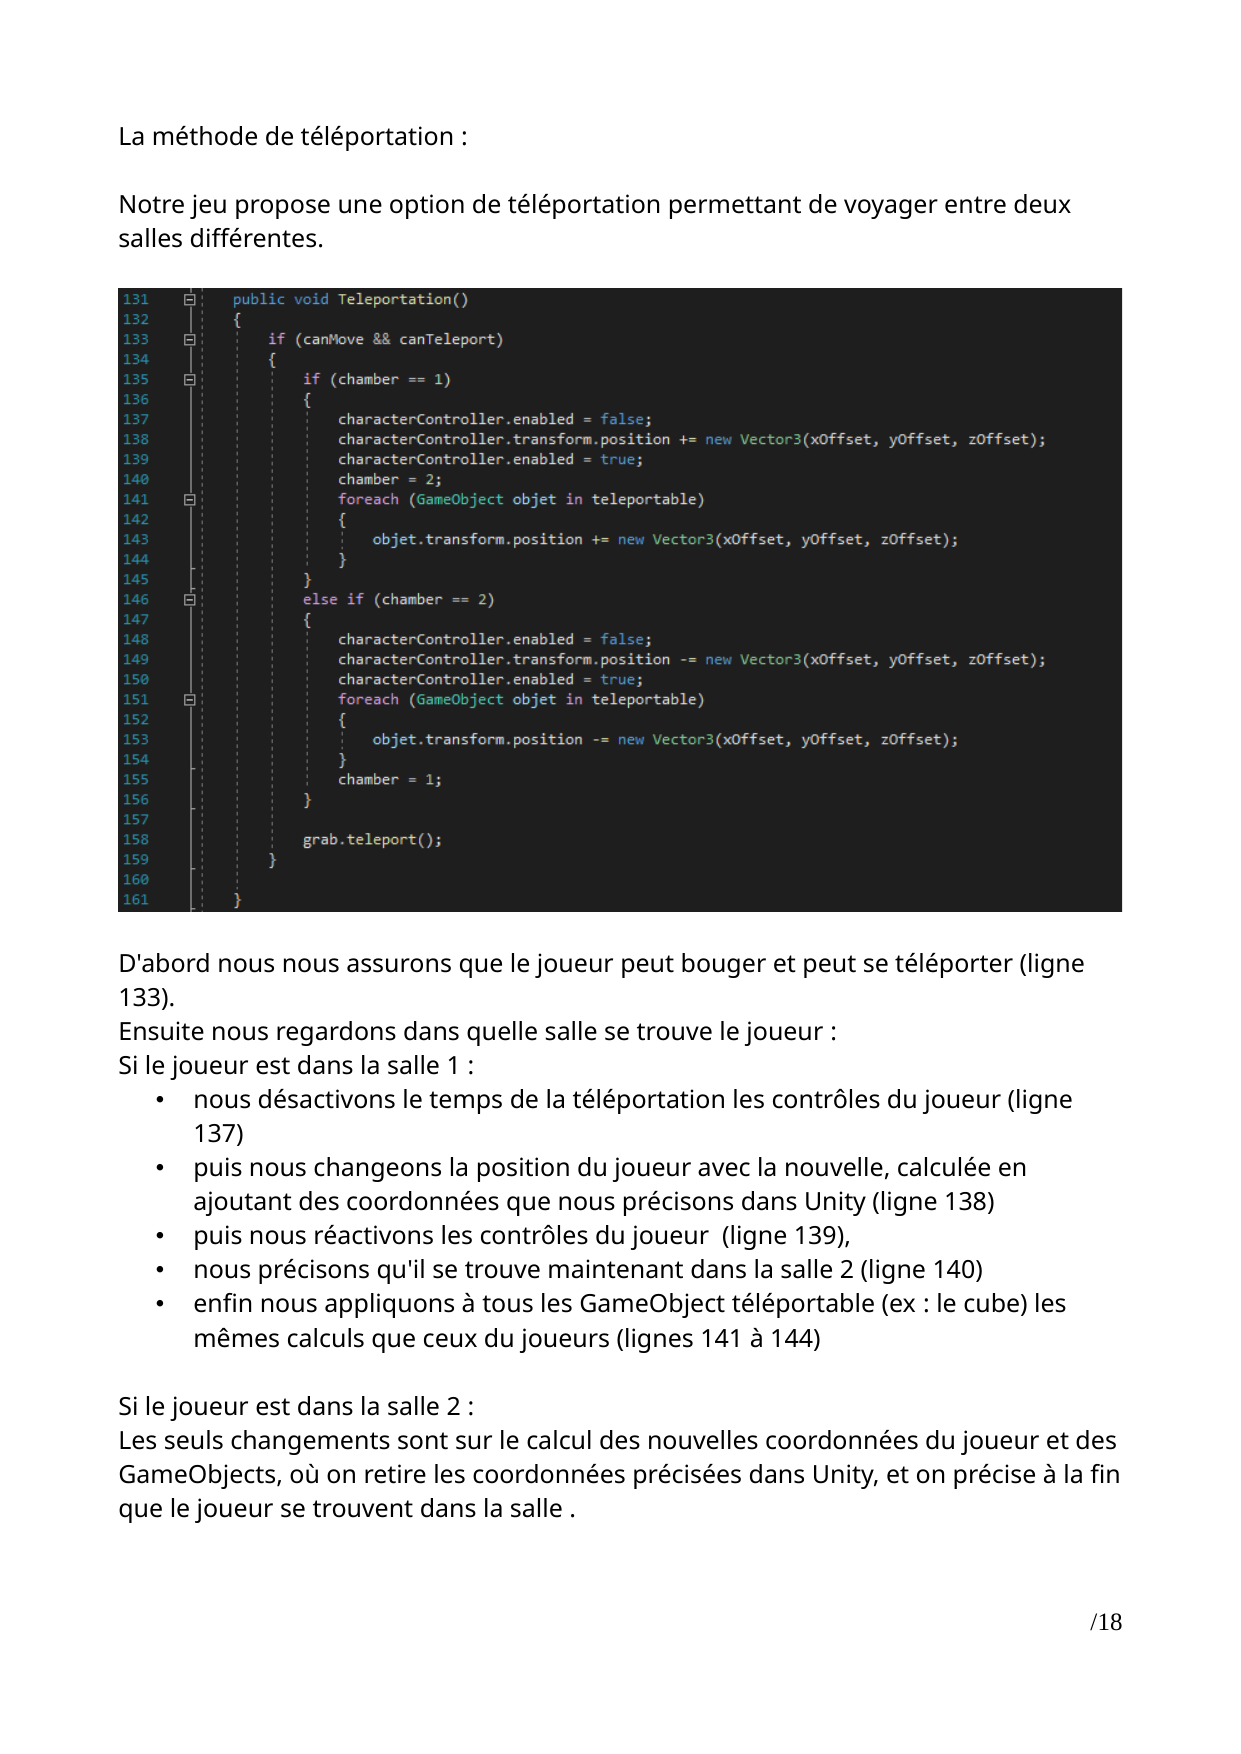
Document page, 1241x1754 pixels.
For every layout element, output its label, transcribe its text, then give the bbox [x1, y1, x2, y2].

text Les seuls changements sont sur le calcul des nouvelles coordonnées du joueur et des GameObjects, où on retire les coordonnées précisées dans Unity, et on précise à la fin que le joueur se trouvent dans la salle . [118, 1422, 1122, 1524]
text Notre jeu propose une option de téléportation permettant de voyager entre deux salles différentes. [118, 186, 1122, 254]
list enfin nous appliquons à tous les GameObject téléportable (ex : le cube) les mêmes calculs que ceux du joueurs (lignes 141 à 144) [156, 1286, 1122, 1354]
picture [118, 288, 1123, 912]
text La méthode de téléportation : [118, 118, 1122, 152]
list nous désactivons le temps de la téléportation les contrôles du joueur (ligne 137) [156, 1082, 1122, 1150]
text Si le joueur est dans la salle 1 : [118, 1048, 1122, 1082]
text Ensuite nous regardons dans quelle salle se trouve le joueur : [118, 1014, 1122, 1048]
text D'abord nous nous assurons que le joueur peut bouger et peut se téléporter (ligne 133). [118, 946, 1122, 1014]
list puis nous réactivons les contrôles du joueur (ligne 139), [156, 1218, 1122, 1252]
list nous précisons qu'il se trouve maintenant dans la salle 2 (ligne 140) [156, 1252, 1122, 1286]
list puis nous changeons la position du joueur avec la nouvelle, calculée en ajoutant des coordonnées que nous précisons dans Unity (ligne 138) [156, 1150, 1122, 1218]
text Si le joueur est dans la salle 2 : [118, 1388, 1122, 1422]
